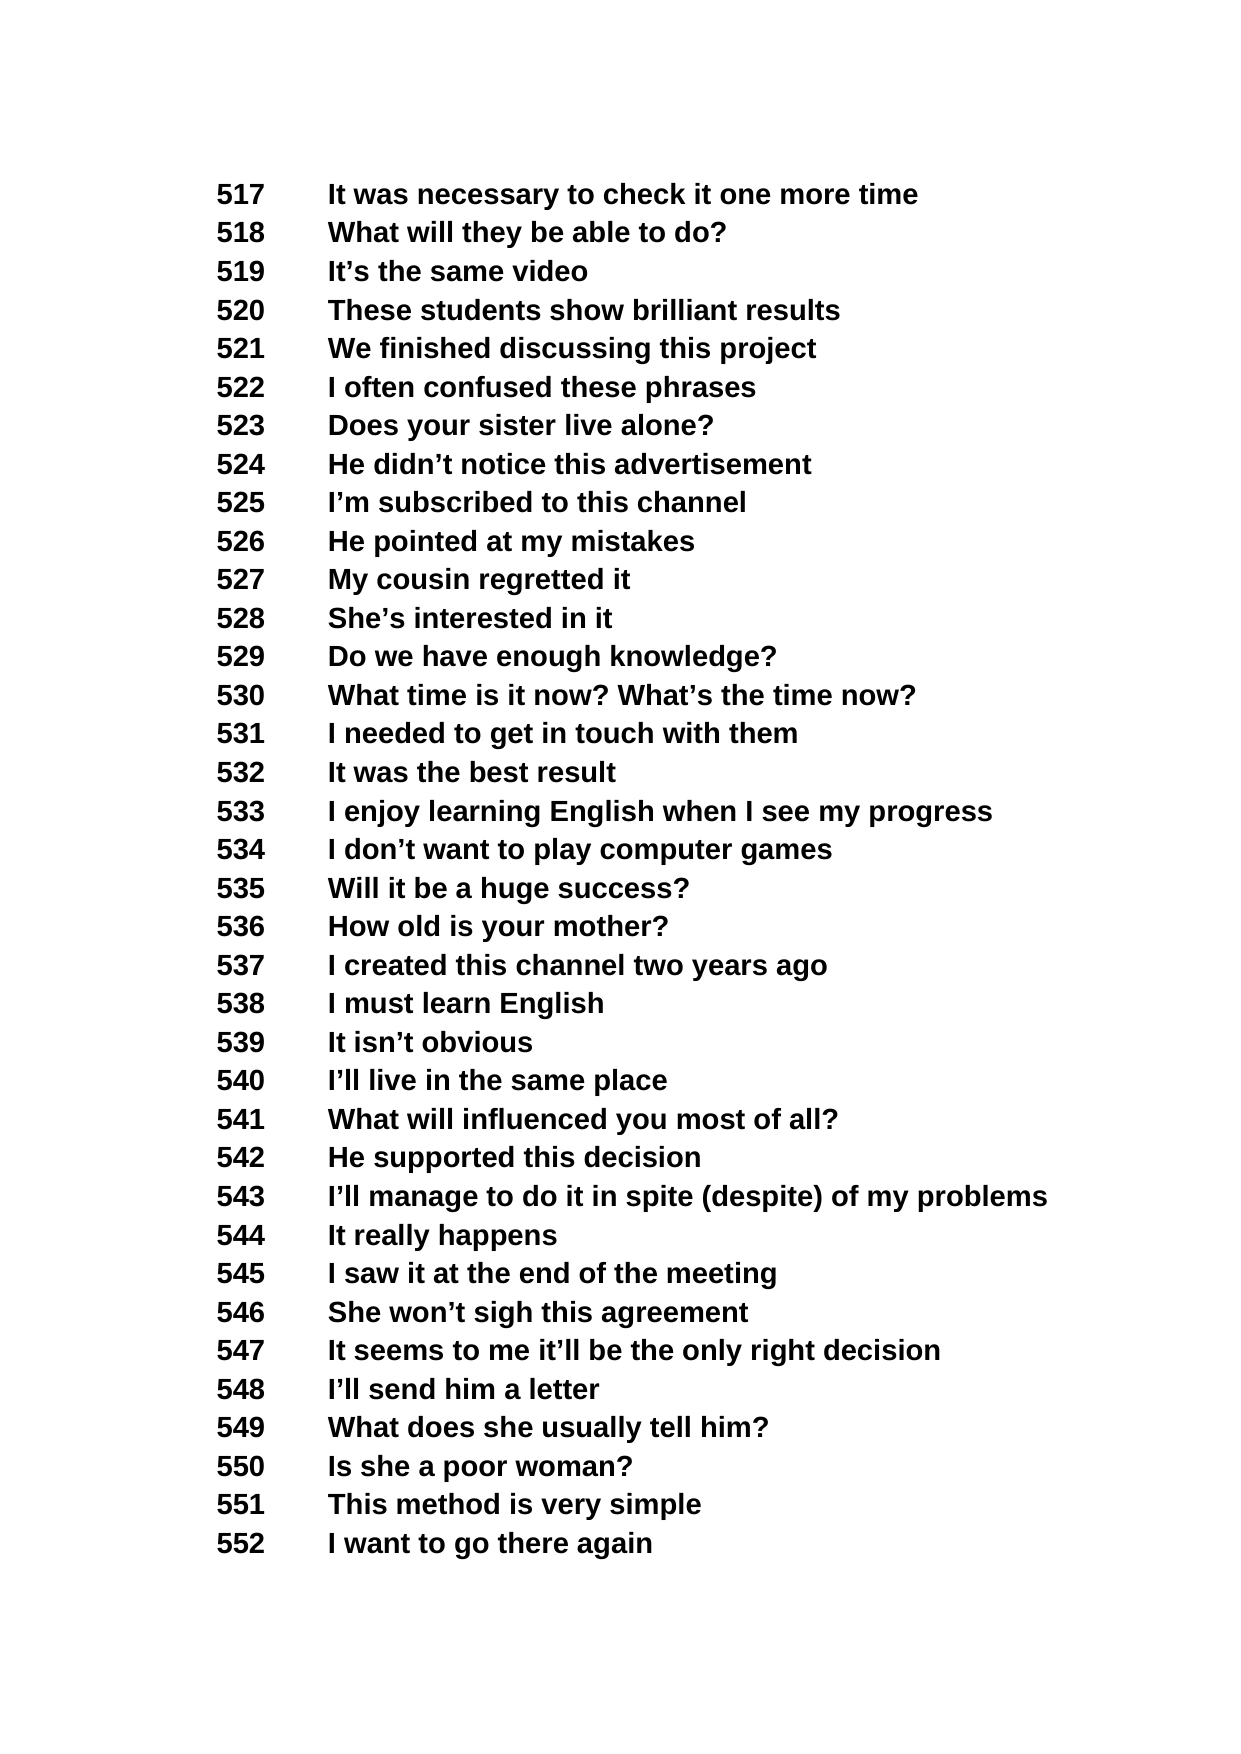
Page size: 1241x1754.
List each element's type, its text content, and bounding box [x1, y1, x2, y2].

list I’ll live in the same place [216, 1063, 1149, 1097]
list It’s the same video [216, 254, 1149, 287]
list This method is very simple [216, 1487, 1149, 1521]
list My cousin regretted it [216, 562, 1149, 596]
list What does she usually tell him? [216, 1410, 1149, 1444]
list I’m subscribed to this channel [216, 485, 1149, 519]
list I’ll send him a letter [216, 1372, 1149, 1405]
list She’s interested in it [216, 601, 1149, 634]
list I don’t want to play computer games [216, 832, 1149, 866]
list It seems to me it’ll be the only right decision [216, 1333, 1149, 1367]
list How old is your mother? [216, 909, 1149, 943]
list It really happens [216, 1217, 1149, 1251]
list I want to go there again [216, 1526, 1149, 1559]
list We finished discussing this project [216, 331, 1149, 364]
list Do we have enough knowledge? [216, 639, 1149, 673]
list I created this channel two years ago [216, 948, 1149, 981]
list I saw it at the end of the meeting [216, 1256, 1149, 1289]
list I must learn English [216, 986, 1149, 1020]
list Is she a poor woman? [216, 1449, 1149, 1482]
list I enjoy learning English when I see my progress [216, 793, 1149, 827]
list It was necessary to check it one more time [216, 177, 1149, 210]
list He supported this decision [216, 1140, 1149, 1174]
list I often confused these phrases [216, 369, 1149, 403]
list She won’t sigh this agreement [216, 1294, 1149, 1328]
list Will it be a huge success? [216, 871, 1149, 904]
list I needed to get in touch with them [216, 716, 1149, 750]
list What will they be able to do? [216, 215, 1149, 249]
list What will influenced you most of all? [216, 1102, 1149, 1135]
list What time is it now? What’s the time now? [216, 678, 1149, 711]
list These students show brilliant results [216, 292, 1149, 326]
list Does your sister live alone? [216, 408, 1149, 442]
list It was the best result [216, 755, 1149, 788]
list It isn’t obvious [216, 1025, 1149, 1058]
list I’ll manage to do it in spite (despite) of my problems [216, 1179, 1149, 1212]
list He didn’t notice this advertisement [216, 447, 1149, 480]
list He pointed at my mistakes [216, 524, 1149, 557]
